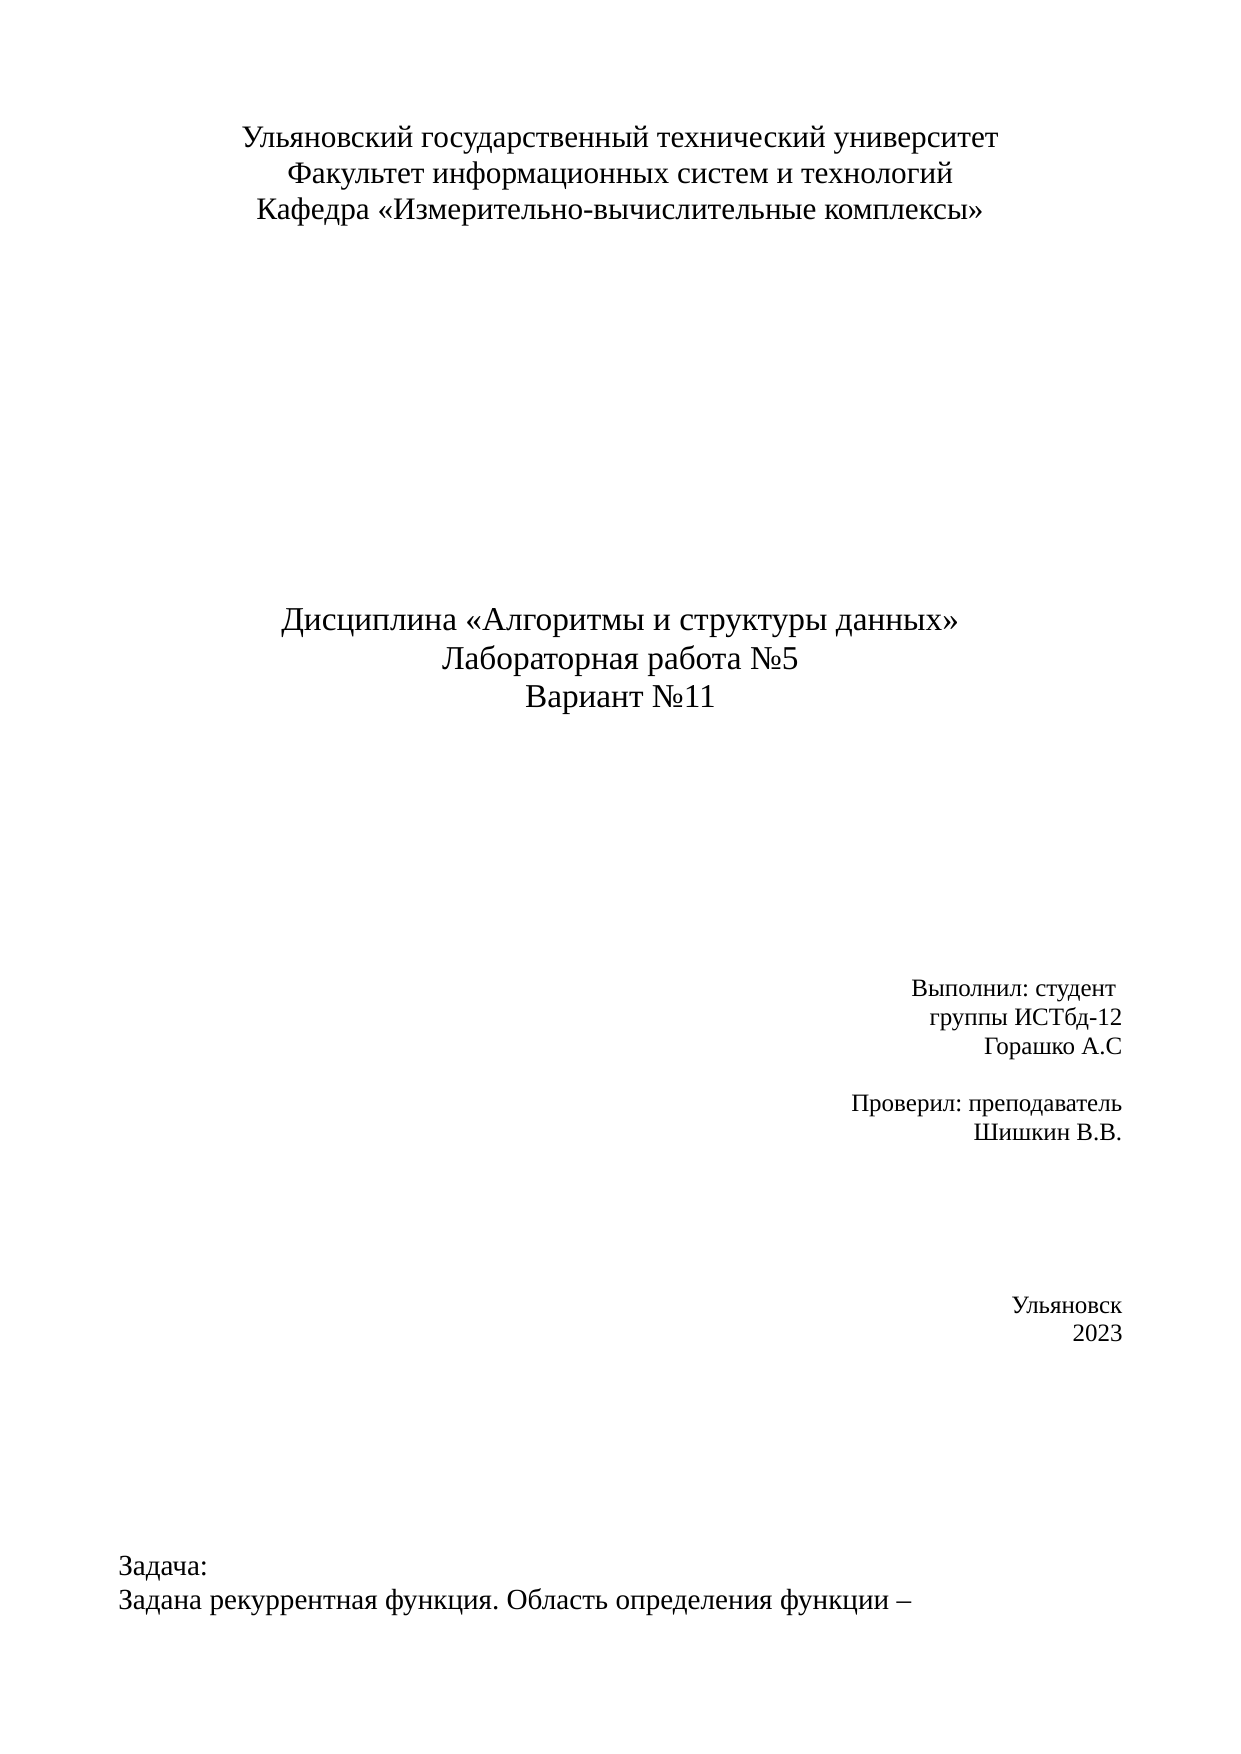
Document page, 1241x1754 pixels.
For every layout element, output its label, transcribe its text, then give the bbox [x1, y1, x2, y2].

text Ульяновский государственный технический университет Факультет информационных систем и технологий Кафедра «Измерительно-вычислительные комплексы» [118, 118, 1122, 427]
text Дисциплина «Алгоритмы и структуры данных» Лабораторная работа №5 Вариант №11 [118, 600, 1122, 715]
text Выполнил: студент группы ИСТбд-12 Горашко А.С Проверил: преподаватель Шишкин В.В. Ульяновск 2023 [118, 945, 1122, 1347]
text Задача: Задана рекуррентная функция. Область определения функции – [118, 1548, 1122, 1616]
